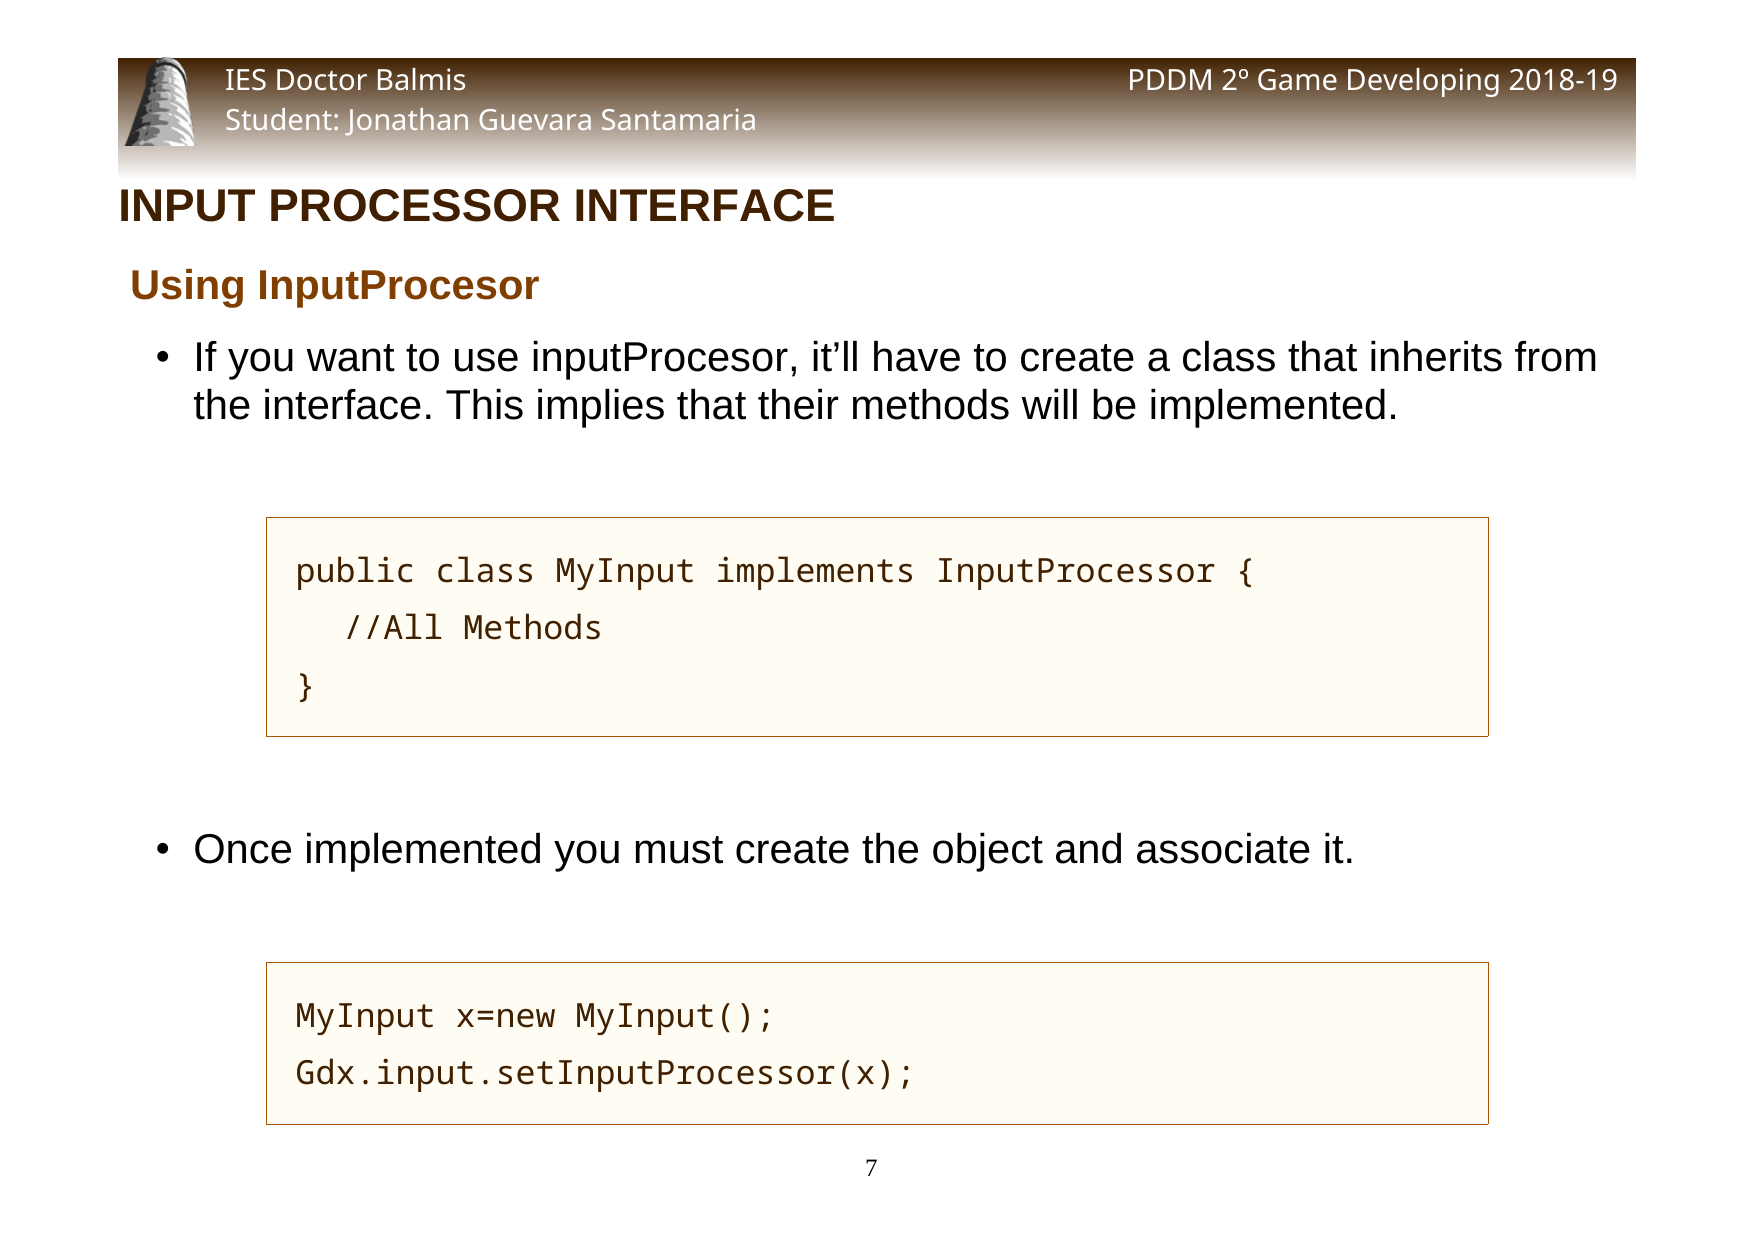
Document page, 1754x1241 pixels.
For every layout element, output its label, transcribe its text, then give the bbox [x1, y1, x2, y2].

picture [121, 57, 202, 146]
subtitle input processor INTERFACE [118, 178, 1636, 231]
text public class MyInput implements InputProcessor { [267, 518, 1488, 574]
text Using inputProcesor [130, 260, 1636, 308]
text //All Methods [267, 574, 1488, 632]
text Gdx.input.setInputProcessor(x); [267, 1019, 1488, 1124]
list Once implemented you must create the object and associate it. [156, 824, 1636, 873]
list If you want to use inputProcesor, it’ll have to create a class that inherits from the interface. This implies that their methods will be implemented. [156, 332, 1636, 428]
text MyInput x=new MyInput(); [267, 963, 1488, 1019]
text } [267, 632, 1488, 736]
